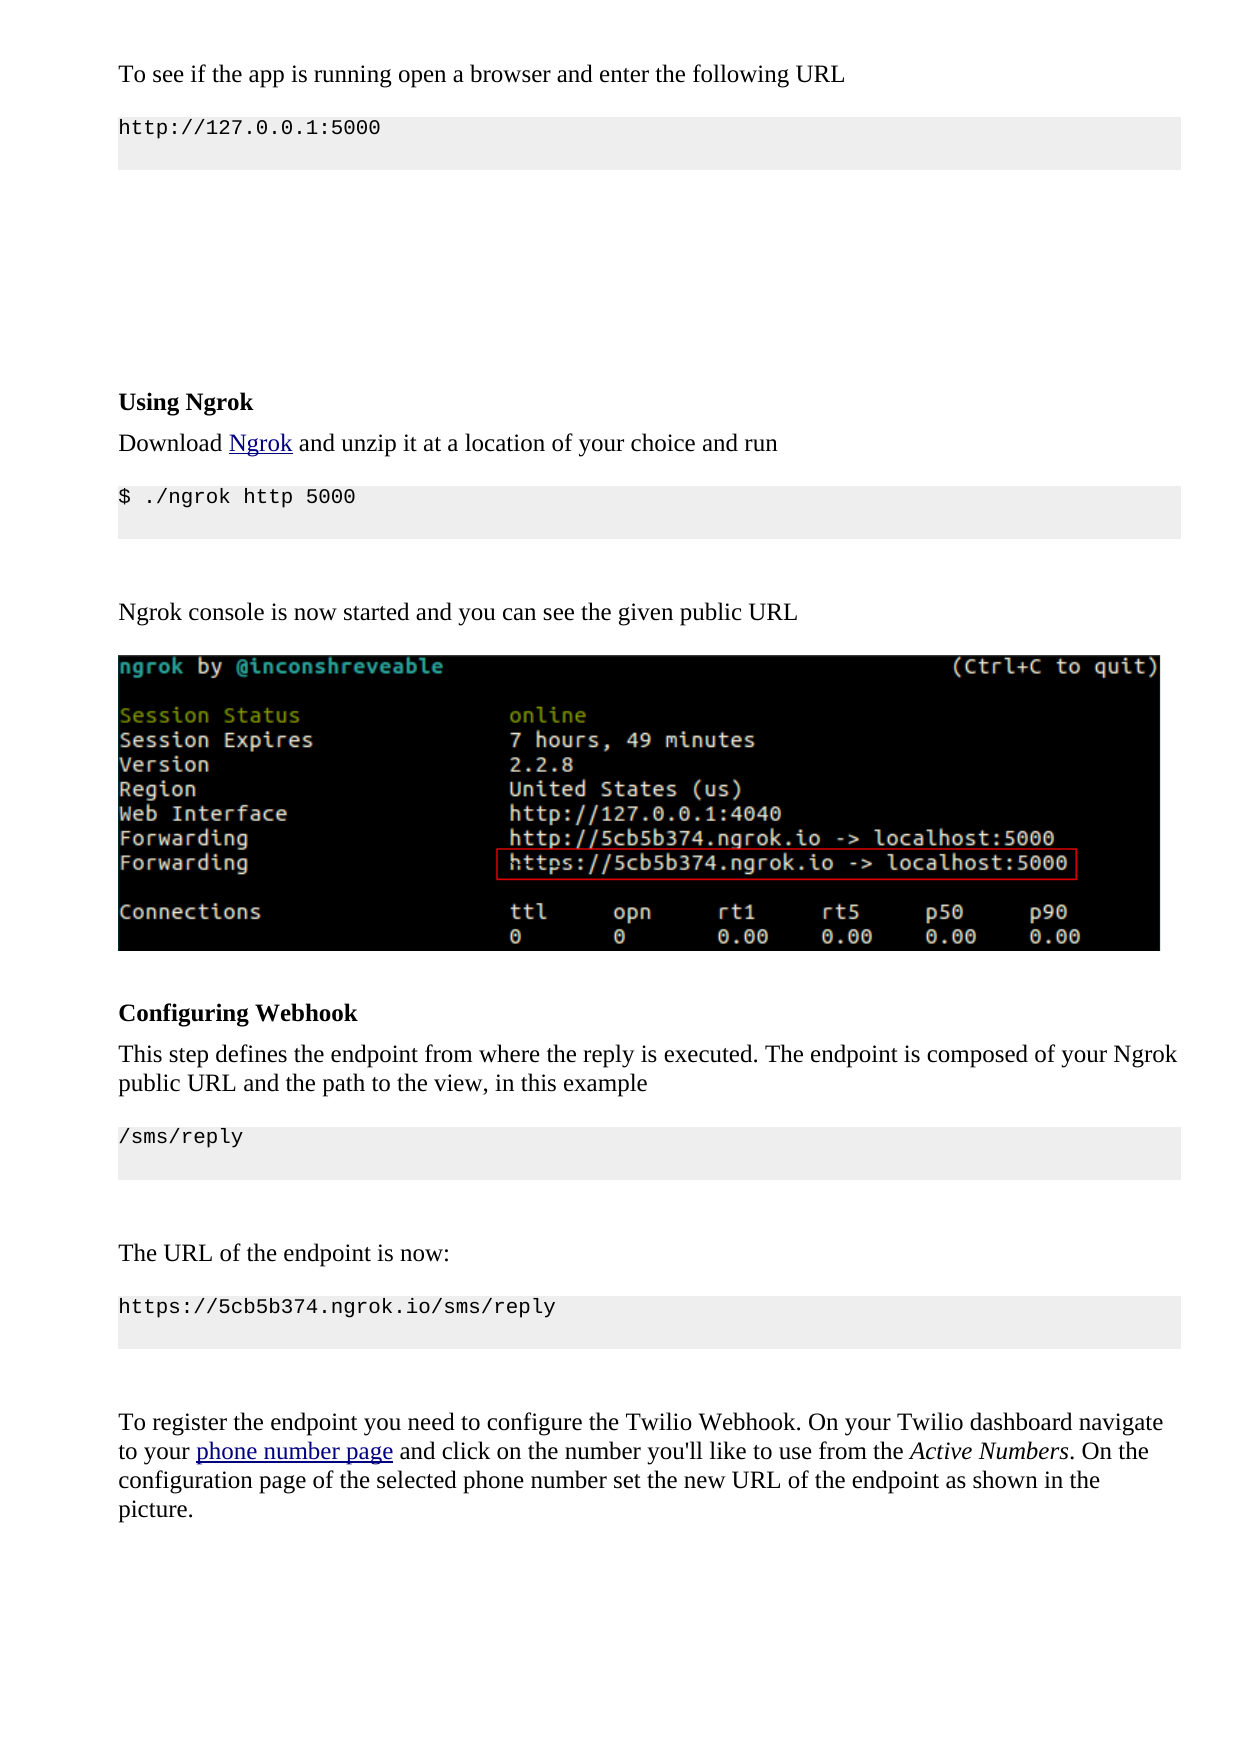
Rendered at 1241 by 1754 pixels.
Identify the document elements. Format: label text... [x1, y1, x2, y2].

text To see if the app is running open a browser and enter the following URL [118, 59, 1181, 88]
table_header http://127.0.0.1:5000 [118, 117, 1181, 170]
table_header https://5cb5b374.ngrok.io/sms/reply [118, 1296, 1181, 1349]
table_header /sms/reply [118, 1127, 1181, 1180]
subtitle Configuring Webhook [118, 998, 1181, 1027]
text This step defines the endpoint from where the reply is executed. The endpoint is composed of your Ngrok public URL and the path to the view, in this example [118, 1039, 1181, 1097]
subtitle Using Ngrok [118, 387, 1181, 415]
text To register the endpoint you need to configure the Twilio Webhook. On your Twilio dashboard navigate to your phone number page and click on the number you'll like to use from the Active Numbers. On the configuration page of the selected phone number set the new URL of the endpoint as shown in the picture. [118, 1407, 1181, 1522]
picture [118, 655, 1161, 951]
table_header $ ./ngrok http 5000 [118, 486, 1181, 539]
text Ngrok console is now started and you can see the given public URL [118, 597, 1181, 626]
text The URL of the endpoint is now: [118, 1238, 1181, 1267]
text Download Ngrok and unzip it at a location of your choice and run [118, 428, 1181, 457]
